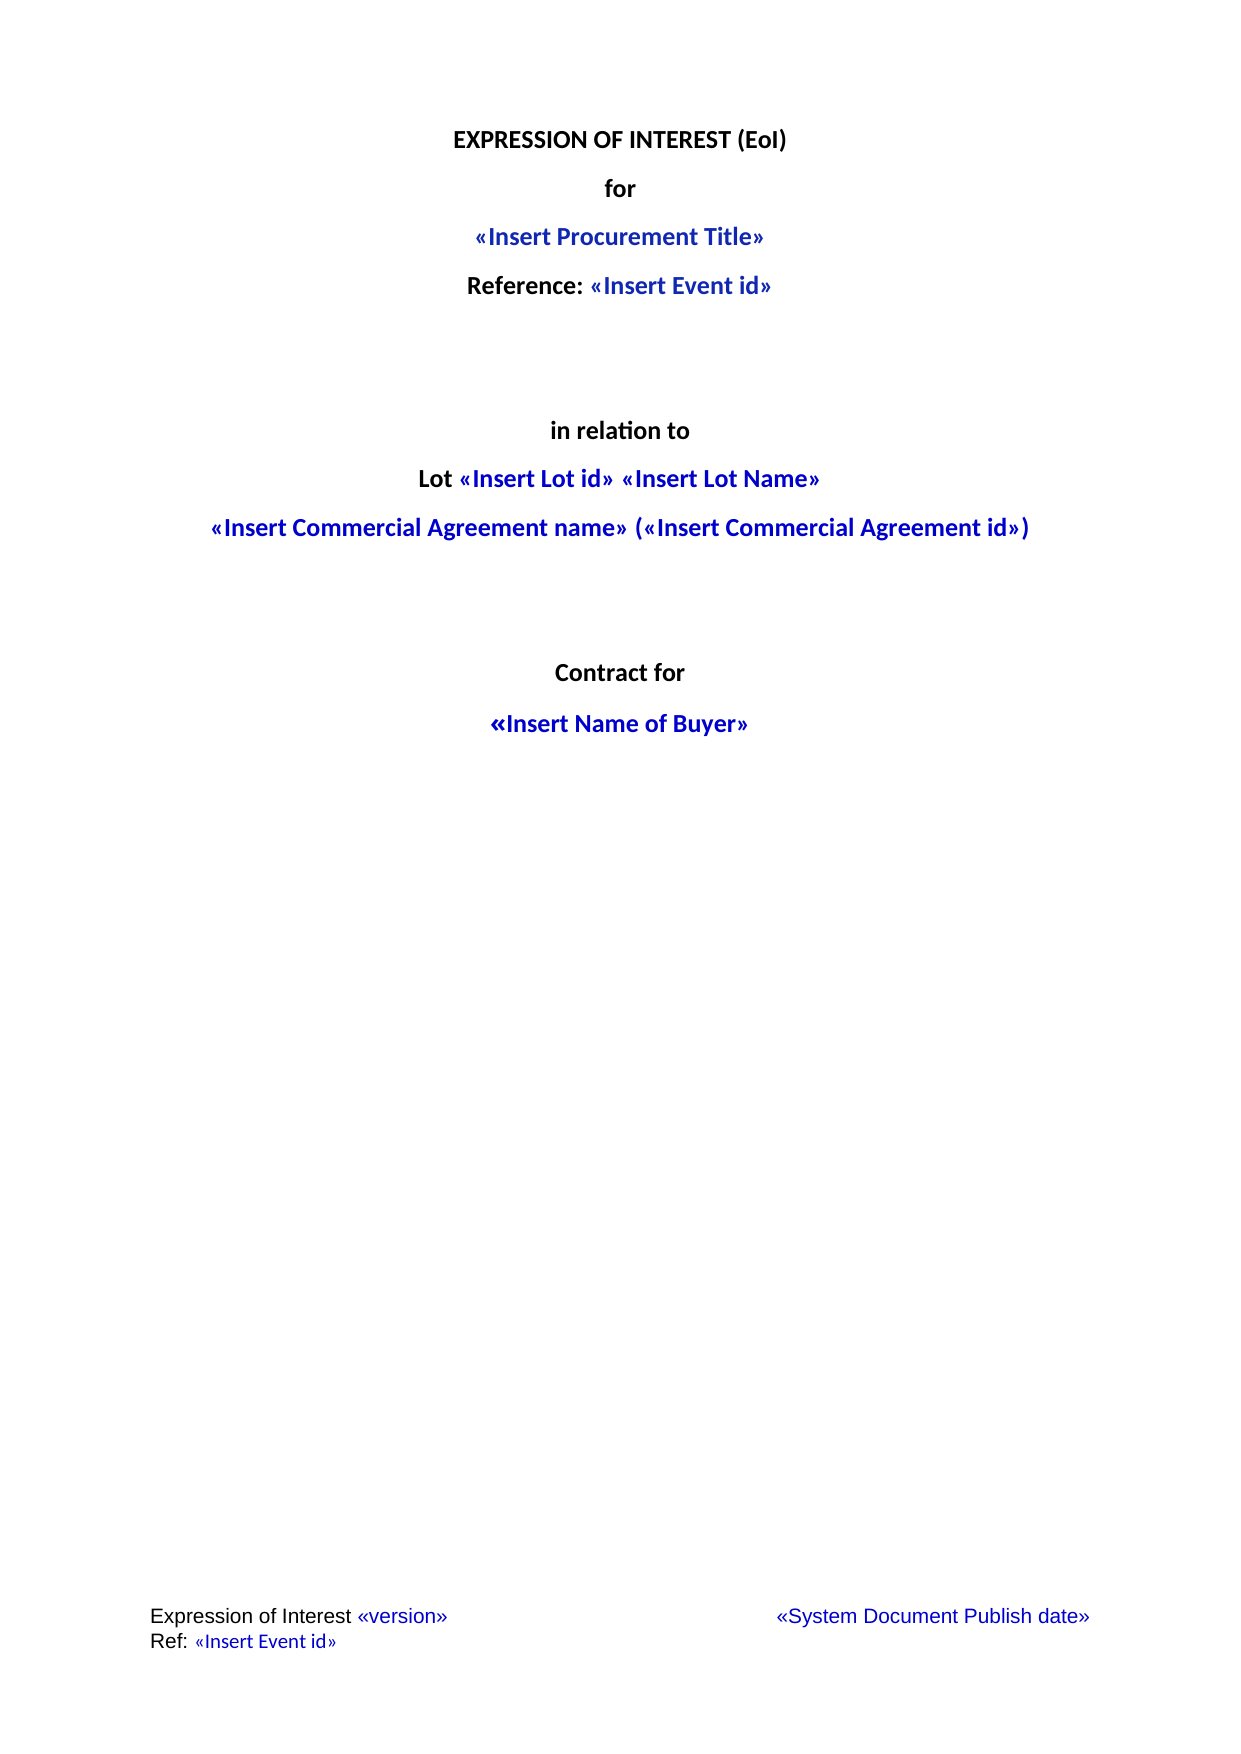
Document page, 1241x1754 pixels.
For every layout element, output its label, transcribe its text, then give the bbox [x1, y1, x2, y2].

text «Insert Procurement Title» [150, 220, 1090, 252]
text EXPRESSION OF INTEREST (EoI) [150, 123, 1090, 155]
text in relation to [150, 414, 1090, 446]
text «Insert Commercial Agreement name» («Insert Commercial Agreement id») [150, 511, 1090, 543]
text Reference: «Insert Event id» [150, 269, 1090, 301]
text for [150, 172, 1090, 204]
text «Insert Name of Buyer» [150, 705, 1090, 740]
text Lot «Insert Lot id» «Insert Lot Name» [150, 462, 1090, 494]
text Contract for [150, 656, 1090, 688]
